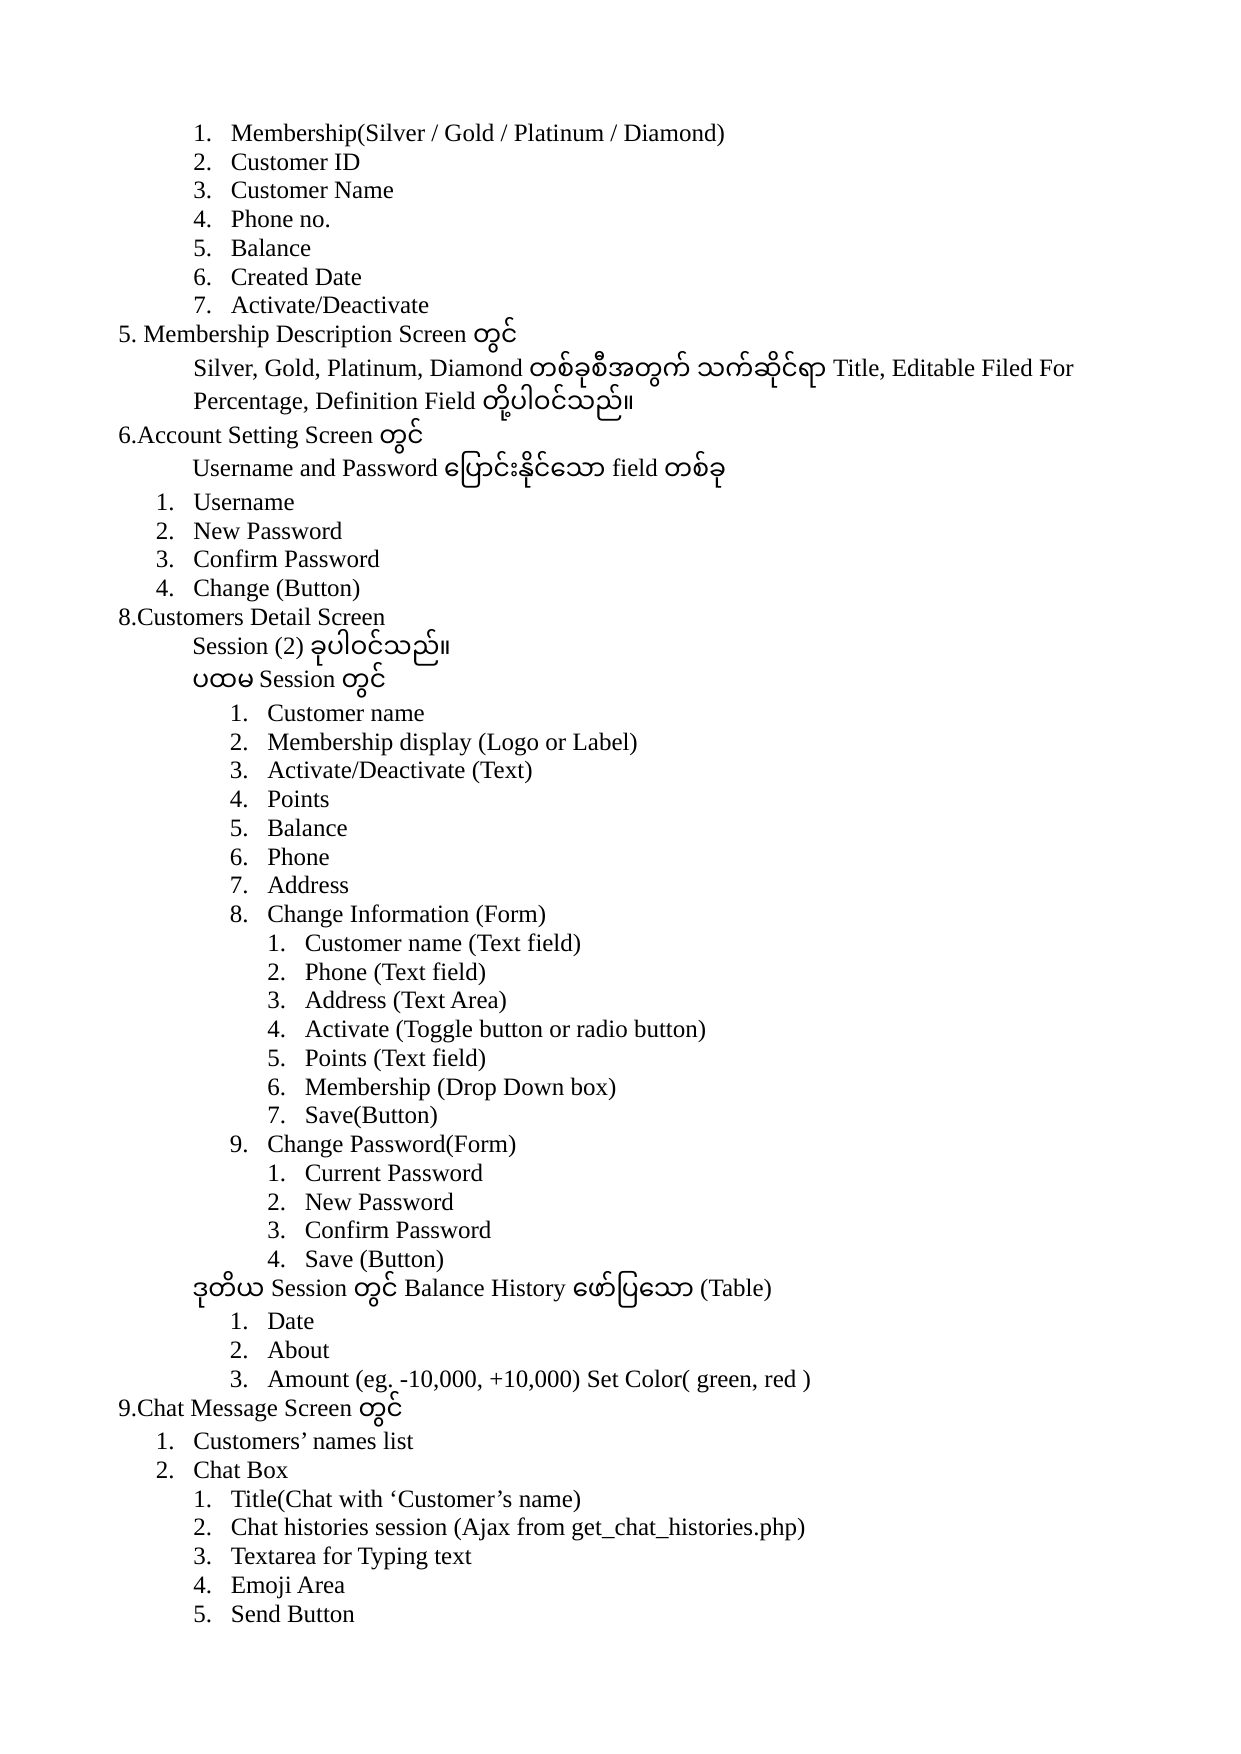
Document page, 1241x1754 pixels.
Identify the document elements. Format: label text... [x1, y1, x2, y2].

list Title(Chat with ‘Customer’s name) [193, 1484, 1122, 1512]
list Membership(Silver / Gold / Platinum / Diamond) [193, 118, 1122, 147]
list Change Information (Form) [229, 899, 1122, 928]
list Textarea for Typing text [193, 1541, 1122, 1570]
list Phone [229, 842, 1122, 870]
list Amount (eg. -10,000, +10,000) Set Color( green, red ) [229, 1364, 1122, 1393]
list Chat histories session (Ajax from get_chat_histories.php) [193, 1512, 1122, 1541]
list Balance [229, 813, 1122, 842]
list Date [229, 1306, 1122, 1335]
list Save (Button) [267, 1244, 1122, 1273]
list Activate/Deactivate [193, 291, 1122, 319]
text ဒုတိယ Session တွင် Balance History ဖော်ပြသော (Table) [621, 1273, 1122, 1306]
list Membership (Drop Down box) [267, 1072, 1122, 1100]
list Address (Text Area) [267, 985, 1122, 1014]
list Phone no. [193, 204, 1122, 233]
list Phone (Text field) [267, 957, 1122, 985]
list Customer Name [193, 176, 1122, 204]
list Activate (Toggle button or radio button) [267, 1014, 1122, 1043]
list Silver, Gold, Platinum, Diamond တစ်ခုစီအတွက် သက်ဆိုင်ရာ Title, Editable Filed For Percentage, Definition Field တို့ပါဝင်သည်။ [156, 353, 1122, 420]
list Balance [193, 233, 1122, 262]
text ဒုတိယ Session တွင် Balance History ဖော်ပြသော (Table) [118, 1273, 619, 1306]
list Address [229, 870, 1122, 899]
list Points (Text field) [267, 1043, 1122, 1072]
list Change Password(Form) [229, 1129, 1122, 1158]
list Activate/Deactivate (Text) [229, 755, 1122, 784]
text 8.Customers Detail Screen [118, 602, 1122, 631]
list Points [229, 784, 1122, 813]
list Change (Button) [156, 573, 1122, 602]
text 6.Account Setting Screen တွင် [118, 420, 1122, 453]
list Send Button [193, 1599, 1122, 1627]
list Emoji Area [193, 1570, 1122, 1599]
text Username and Password ပြောင်းနိုင်သော field တစ်ခု [464, 453, 1122, 487]
list Membership display (Logo or Label) [229, 727, 1122, 755]
list New Password [156, 516, 1122, 544]
list Chat Box [156, 1455, 1122, 1484]
list Customer name [229, 698, 1122, 727]
list Confirm Password [156, 544, 1122, 573]
list Customer ID [193, 147, 1122, 176]
list Username [156, 487, 1122, 516]
text 9.Chat Message Screen တွင် [118, 1393, 1122, 1426]
text 5. Membership Description Screen တွင် [118, 319, 1122, 353]
list Customers’ names list [156, 1426, 1122, 1455]
list Save(Button) [267, 1100, 1122, 1129]
list About [229, 1335, 1122, 1364]
list Confirm Password [267, 1215, 1122, 1244]
list Current Password [267, 1158, 1122, 1187]
text ပထမSession တွင် [118, 664, 1122, 698]
list Customer name (Text field) [267, 928, 1122, 957]
text Session (2) ခုပါဝင်သည်။ [118, 631, 1122, 664]
text Username and Password ပြောင်းနိုင်သော field တစ်ခု [118, 453, 463, 487]
list New Password [267, 1187, 1122, 1215]
list Created Date [193, 262, 1122, 291]
